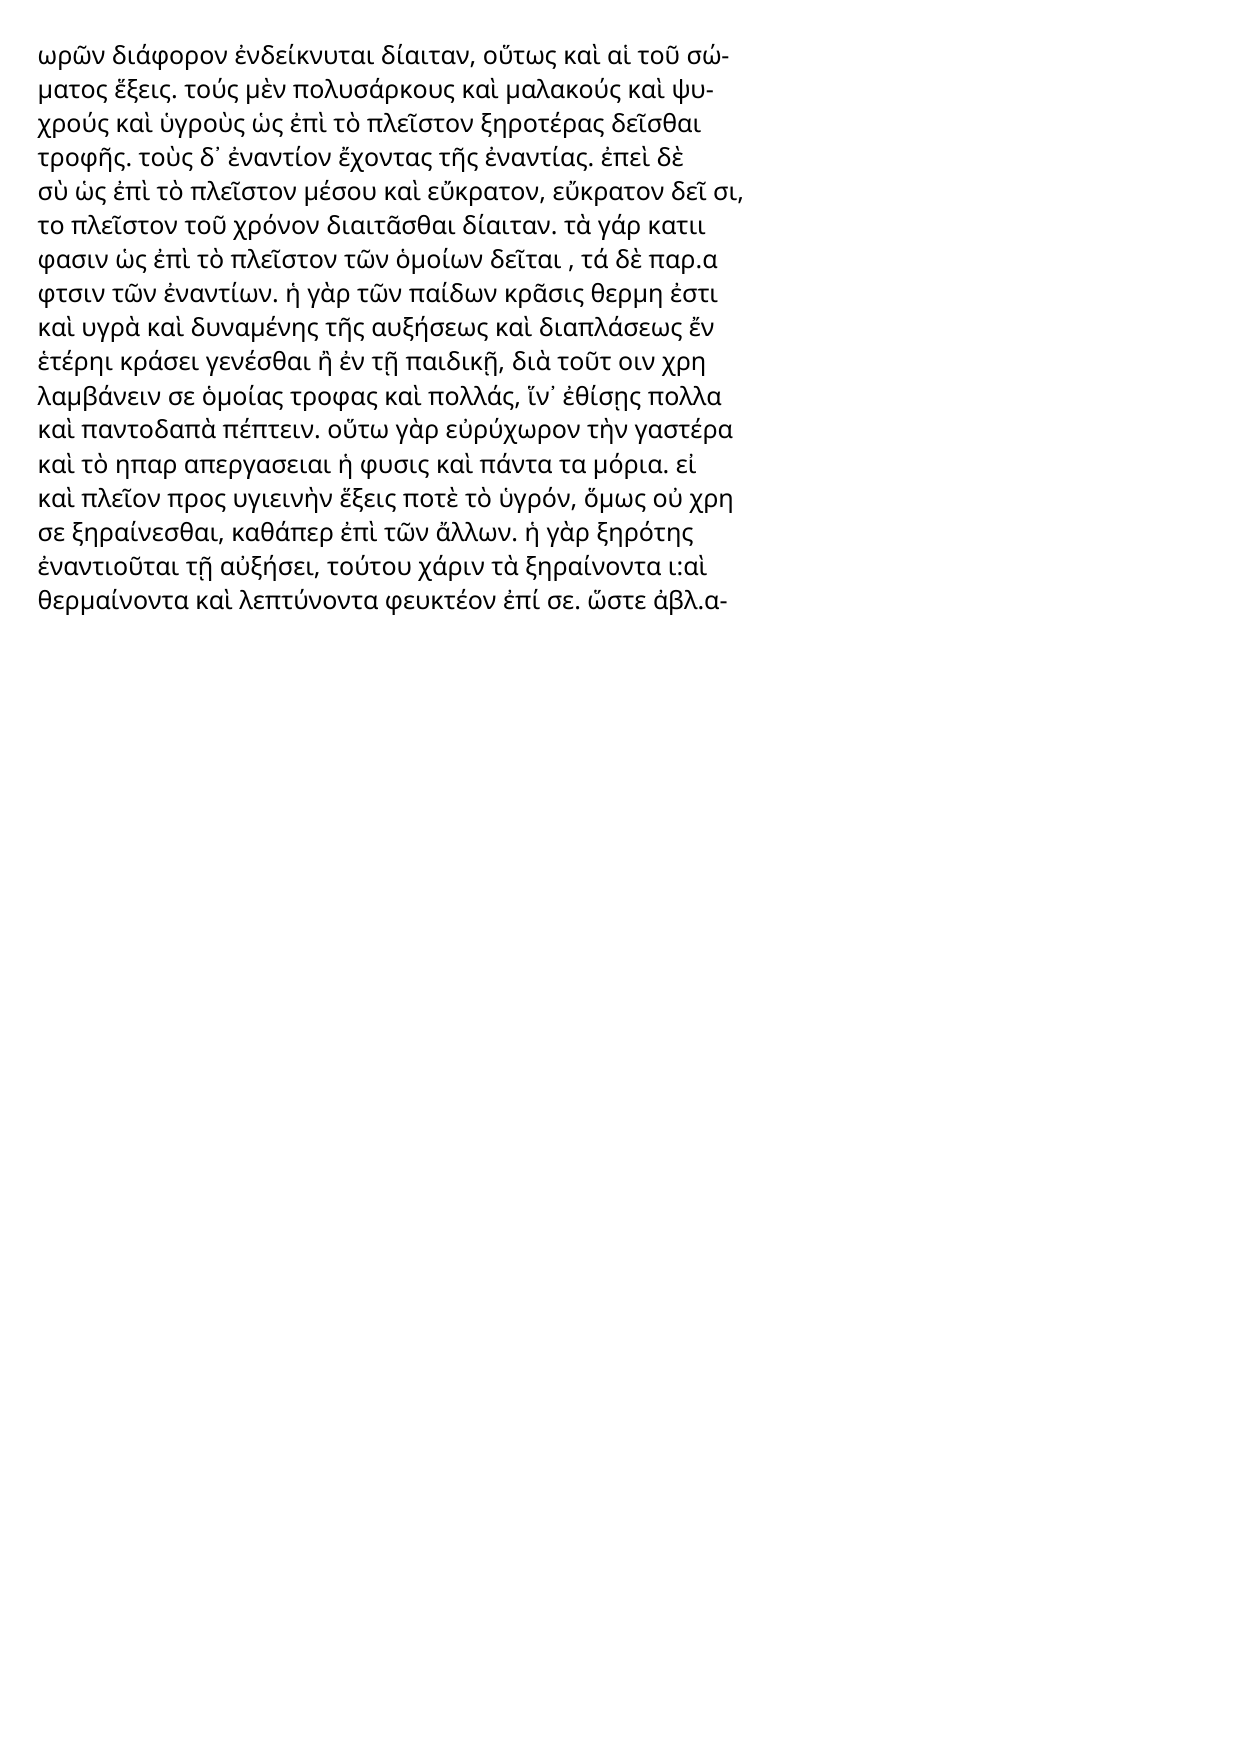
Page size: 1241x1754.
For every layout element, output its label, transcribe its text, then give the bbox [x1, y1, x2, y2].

text ωρῶν διάφορον ἐνδείκνυται δίαιταν, οὕτως καὶ αἱ τοῦ σώ- ματος ἕξεις. τούς μὲν πολυσάρκους καὶ μαλακούς καὶ ψυ- χρούς καὶ ὑγροὺς ὡς ἐπὶ τὸ πλεῖστον ξηροτέρας δεῖσθαι τροφῆς. τοὺς δ᾽ ἐναντίον ἔχοντας τῆς ἐναντίας. ἐπεὶ δὲ σὺ ὡς ἐπὶ τὸ πλεῖστον μέσου καὶ εὔκρατον, εὔκρατον δεῖ σι, το πλεῖστον τοῦ χρόνον διαιτᾶσθαι δίαιταν. τὰ γάρ κατιι φασιν ὡς ἐπὶ τὸ πλεῖστον τῶν ὁμοίων δεῖται , τά δὲ παρ.α φτσιν τῶν ἐναντίων. ἡ γὰρ τῶν παίδων κρᾶσις θερμη ἐστι καὶ υγρὰ καὶ δυναμένης τῆς αυξήσεως καὶ διαπλάσεως ἔν ἑτέρηι κράσει γενέσθαι ἢ ἐν τῇ παιδικῇ, διὰ τοῦτ οιν χρη λαμβάνειν σε ὁμοίας τροφας καὶ πολλάς, ἵν᾽ ἐθίσῃς πολλα καὶ παντοδαπὰ πέπτειν. οὕτω γὰρ εὐρύχωρον τὴν γαστέρα καὶ τὸ ηπαρ απεργασειαι ἡ φυσις καὶ πάντα τα μόρια. εἰ καὶ πλεῖον προς υγιεινὴν ἕξεις ποτὲ τὸ ὑγρόν, ὅμως οὐ χρη σε ξηραίνεσθαι, καθάπερ ἐπὶ τῶν ἄλλων. ἡ γὰρ ξηρότης ἐναντιοῦται τῇ αὐξήσει, τούτου χάριν τὰ ξηραίνοντα ι:αὶ θερμαίνοντα καὶ λεπτύνοντα φευκτέον ἐπί σε. ὥστε ἀβλ.α- [37, 37, 1203, 617]
